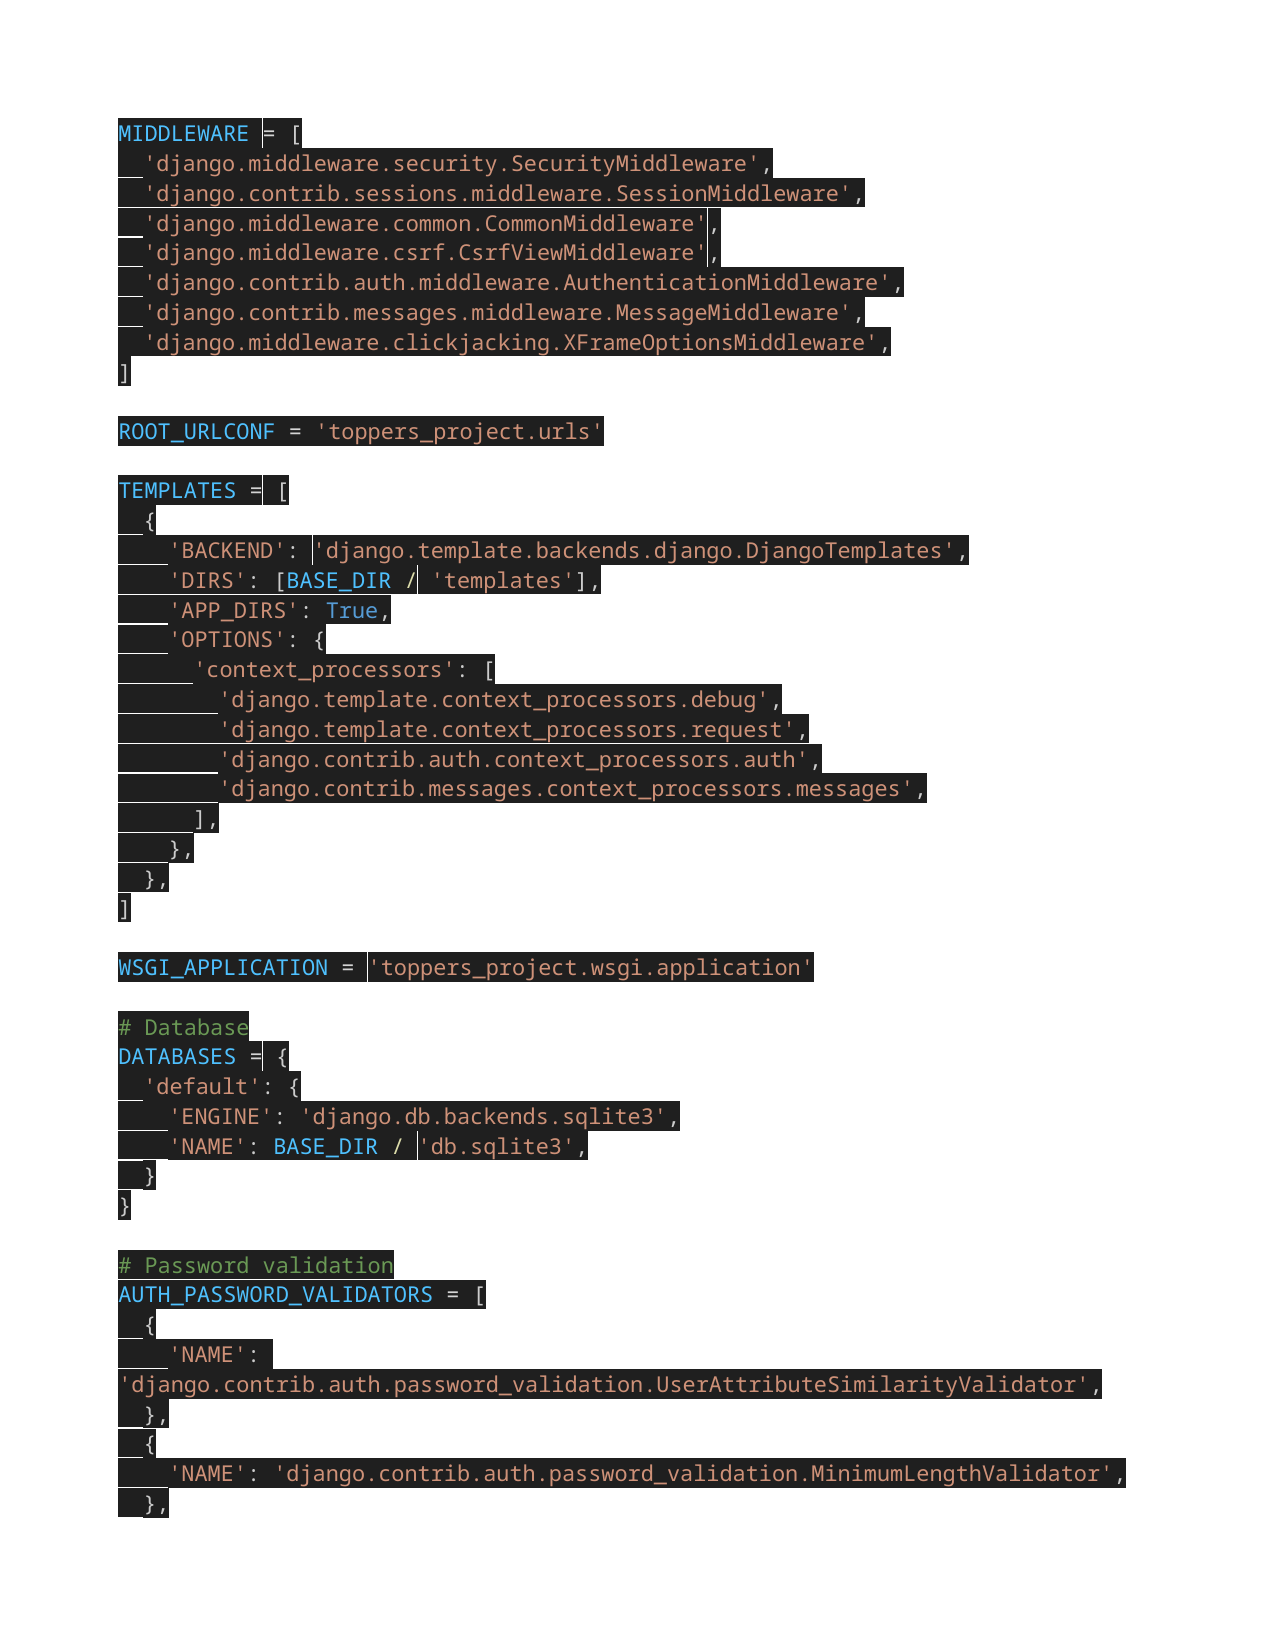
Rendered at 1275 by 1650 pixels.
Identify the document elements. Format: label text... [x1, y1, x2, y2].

text { [118, 1309, 1157, 1339]
text 'OPTIONS': { [118, 624, 1157, 654]
text MIDDLEWARE = [ [118, 118, 1157, 148]
text } [118, 1160, 1157, 1190]
text 'django.middleware.csrf.CsrfViewMiddleware', [118, 237, 1157, 267]
text ] [118, 356, 1157, 386]
text ROOT_URLCONF = 'toppers_project.urls' [118, 416, 1157, 446]
text TEMPLATES = [ [118, 475, 1157, 505]
text 'BACKEND': 'django.template.backends.django.DjangoTemplates', [118, 535, 1157, 565]
text WSGI_APPLICATION = 'toppers_project.wsgi.application' [118, 952, 1157, 982]
text { [118, 1428, 1157, 1458]
text 'django.middleware.clickjacking.XFrameOptionsMiddleware', [118, 327, 1157, 356]
text 'django.template.context_processors.request', [118, 714, 1157, 743]
text 'django.middleware.common.CommonMiddleware', [118, 207, 1157, 237]
text } [118, 1190, 1157, 1220]
text # Password validation [118, 1250, 1157, 1279]
text }, [118, 1399, 1157, 1428]
text }, [118, 1488, 1157, 1518]
text 'django.contrib.messages.middleware.MessageMiddleware', [118, 297, 1157, 327]
text DATABASES = { [118, 1041, 1157, 1071]
text 'default': { [118, 1071, 1157, 1101]
text # Database [118, 1011, 1157, 1041]
text 'django.contrib.sessions.middleware.SessionMiddleware', [118, 178, 1157, 207]
text }, [118, 863, 1157, 892]
text 'django.middleware.security.SecurityMiddleware', [118, 148, 1157, 178]
text 'context_processors': [ [118, 654, 1157, 684]
text 'NAME': 'django.contrib.auth.password_validation.UserAttributeSimilarityValidator', [118, 1339, 1157, 1399]
text 'NAME': 'django.contrib.auth.password_validation.MinimumLengthValidator', [118, 1458, 1157, 1488]
text 'django.contrib.messages.context_processors.messages', [118, 773, 1157, 803]
text 'django.template.context_processors.debug', [118, 684, 1157, 714]
text 'django.contrib.auth.context_processors.auth', [118, 743, 1157, 773]
text 'django.contrib.auth.middleware.AuthenticationMiddleware', [118, 267, 1157, 297]
text ], [118, 803, 1157, 833]
text 'NAME': BASE_DIR / 'db.sqlite3', [118, 1131, 1157, 1160]
text AUTH_PASSWORD_VALIDATORS = [ [118, 1279, 1157, 1309]
text { [118, 505, 1157, 535]
text 'ENGINE': 'django.db.backends.sqlite3', [118, 1101, 1157, 1131]
text ] [118, 892, 1157, 922]
text }, [118, 833, 1157, 863]
text 'DIRS': [BASE_DIR / 'templates'], [118, 565, 1157, 594]
text 'APP_DIRS': True, [118, 594, 1157, 624]
